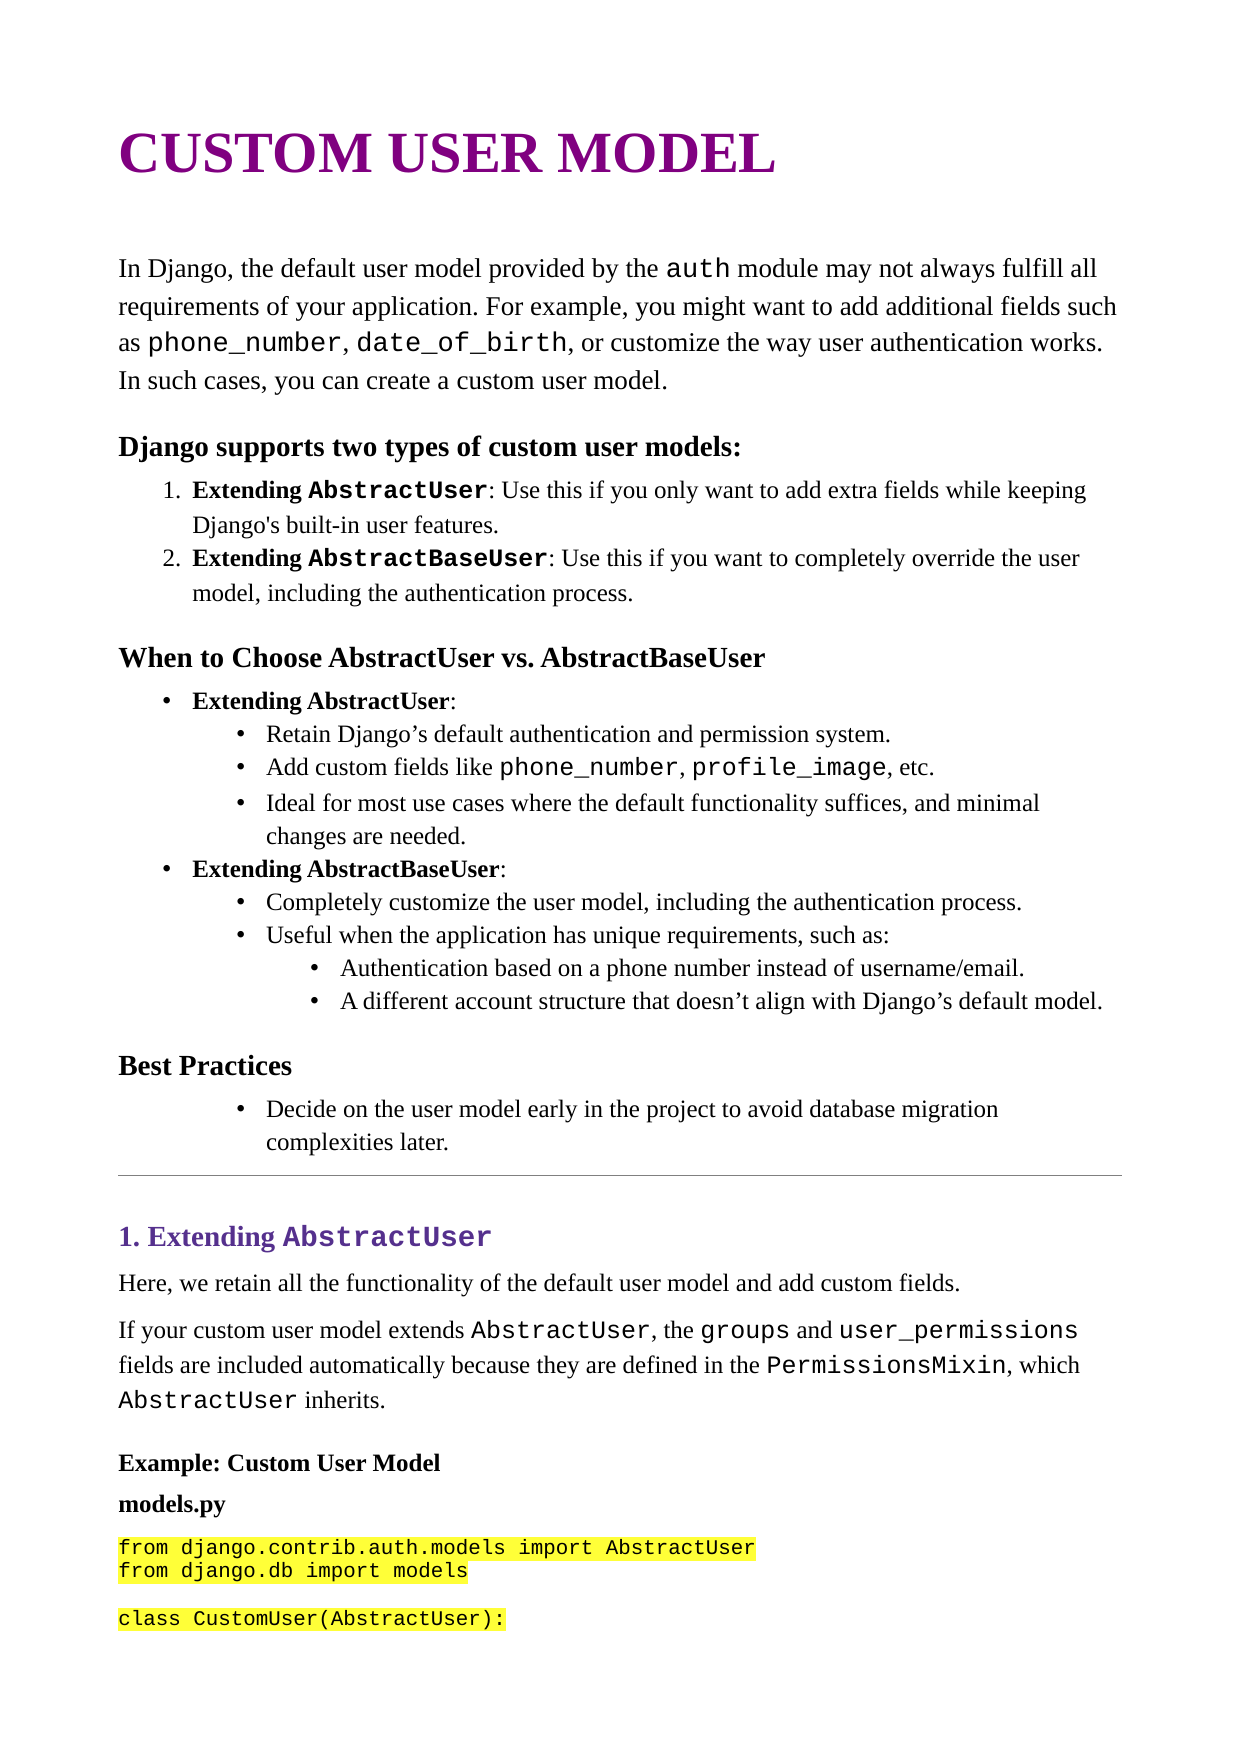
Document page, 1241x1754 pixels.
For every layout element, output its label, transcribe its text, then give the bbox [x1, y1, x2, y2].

text CUSTOM USER MODEL [118, 118, 1122, 185]
text class CustomUser(AbstractUser): [118, 1608, 1122, 1631]
subtitle 1. Extending AbstractUser [118, 1219, 1122, 1255]
subtitle Django supports two types of custom user models: [118, 429, 1122, 462]
text from django.db import models [118, 1561, 1122, 1584]
list Add custom fields like phone_number, profile_image, etc. [236, 752, 1122, 783]
list Authentication based on a phone number instead of username/email. [310, 953, 1122, 982]
list Extending AbstractBaseUser: Use this if you want to completely override the user model, including the authentication process. [162, 543, 1122, 607]
list Decide on the user model early in the project to avoid database migration complexities later. [236, 1094, 1122, 1156]
subtitle Best Practices [118, 1048, 1122, 1082]
list Extending AbstractUser: Use this if you only want to add extra fields while keeping Django's built-in user features. [162, 475, 1122, 539]
text In Django, the default user model provided by the auth module may not always fulfill all requirements of your application. For example, you might want to add additional fields such as phone_number, date_of_birth, or customize the way user authentication works. In such cases, you can create a custom user model. [118, 252, 1122, 395]
list Completely customize the user model, including the authentication process. [236, 887, 1122, 916]
list Useful when the application has unique requirements, such as: [236, 920, 1122, 949]
subtitle When to Choose AbstractUser vs. AbstractBaseUser [118, 640, 1122, 674]
text If your custom user model extends AbstractUser, the groups and user_permissions fields are included automatically because they are defined in the PermissionsMixin, which AbstractUser inherits. [118, 1315, 1122, 1416]
subtitle Example: Custom User Model [118, 1448, 1122, 1477]
text models.py [118, 1489, 1122, 1518]
text Here, we retain all the functionality of the default user model and add custom fields. [118, 1268, 1122, 1296]
text from django.contrib.auth.models import AbstractUser [118, 1537, 1122, 1561]
list A different account structure that doesn’t align with Django’s default model. [310, 986, 1122, 1015]
list Extending AbstractUser: [162, 686, 1122, 715]
list Retain Django’s default authentication and permission system. [236, 719, 1122, 748]
list Ideal for most use cases where the default functionality suffices, and minimal changes are needed. [236, 788, 1122, 850]
list Extending AbstractBaseUser: [162, 854, 1122, 883]
